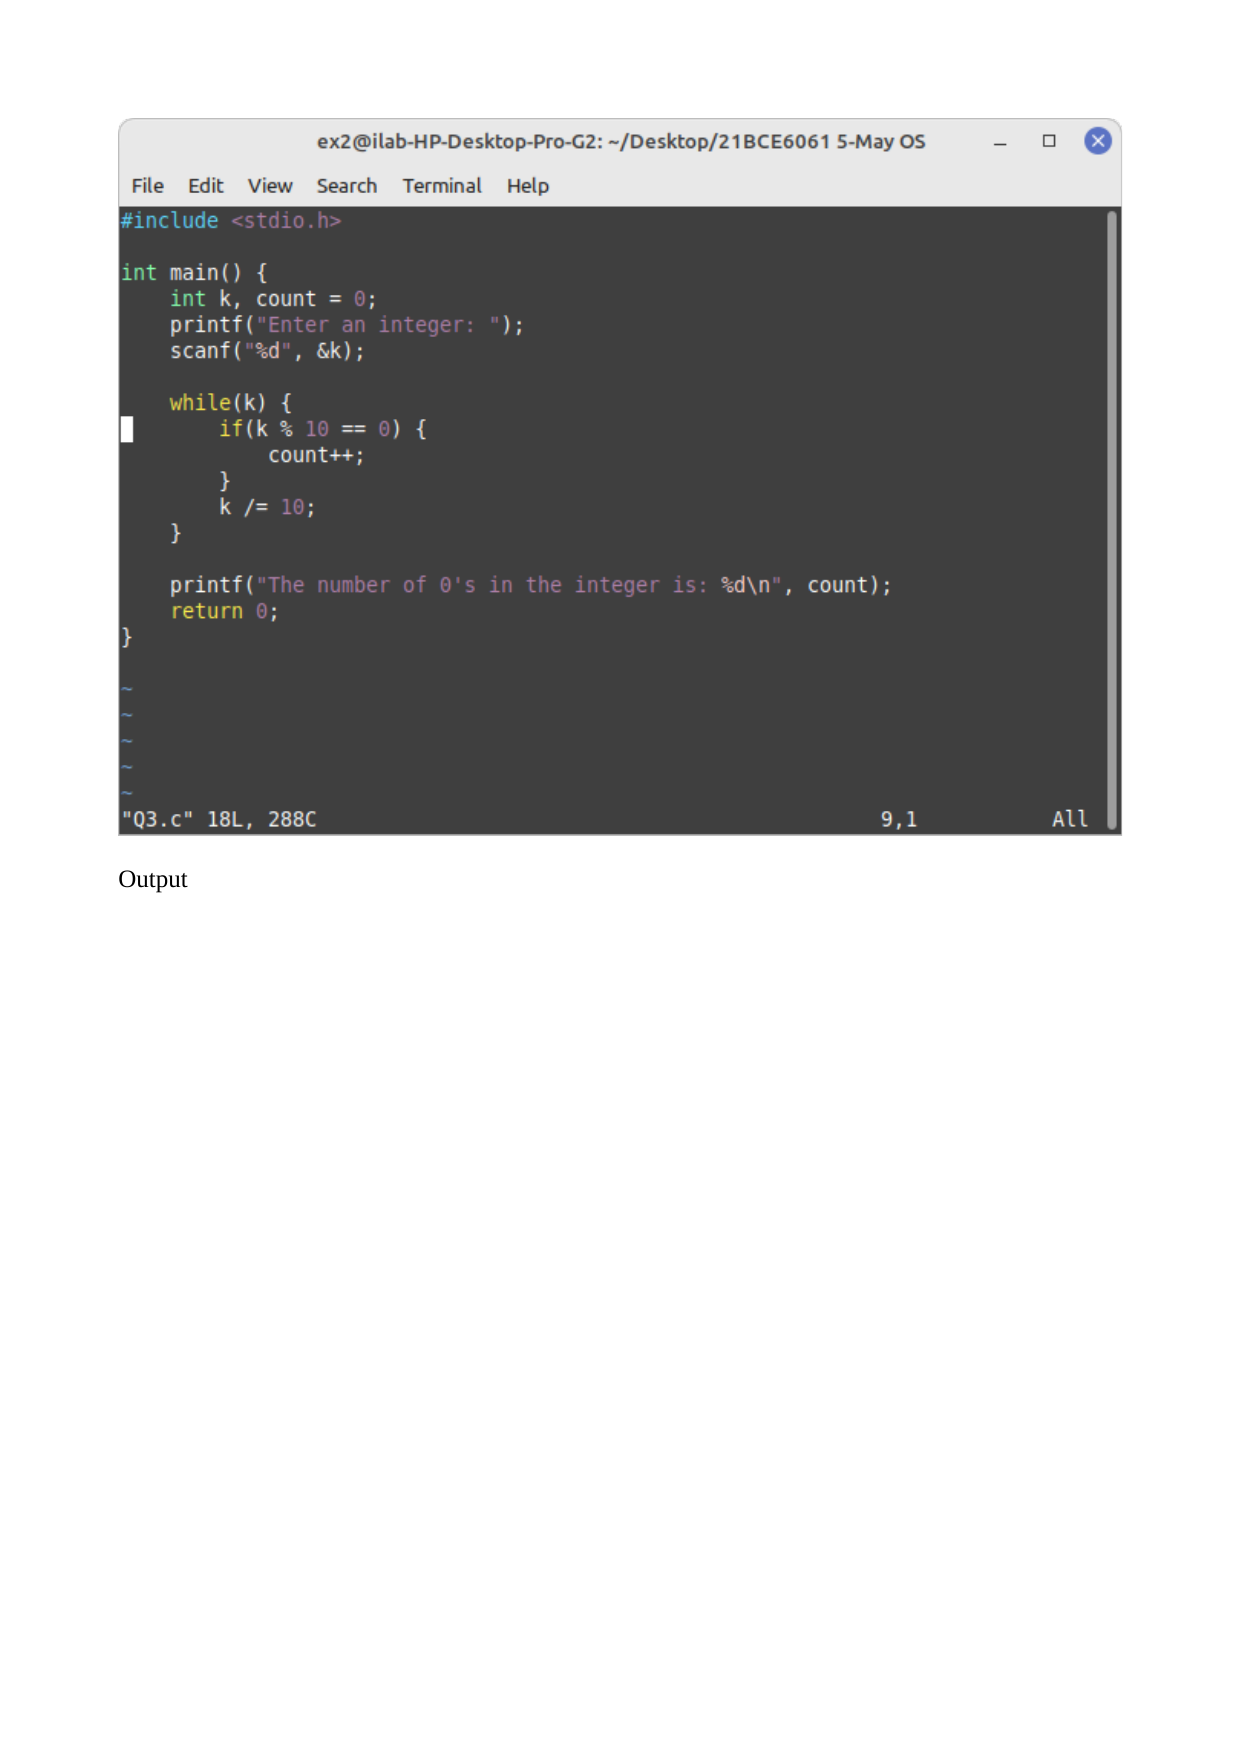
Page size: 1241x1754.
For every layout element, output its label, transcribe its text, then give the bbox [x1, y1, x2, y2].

picture [118, 118, 1123, 836]
text Output [118, 864, 1122, 893]
